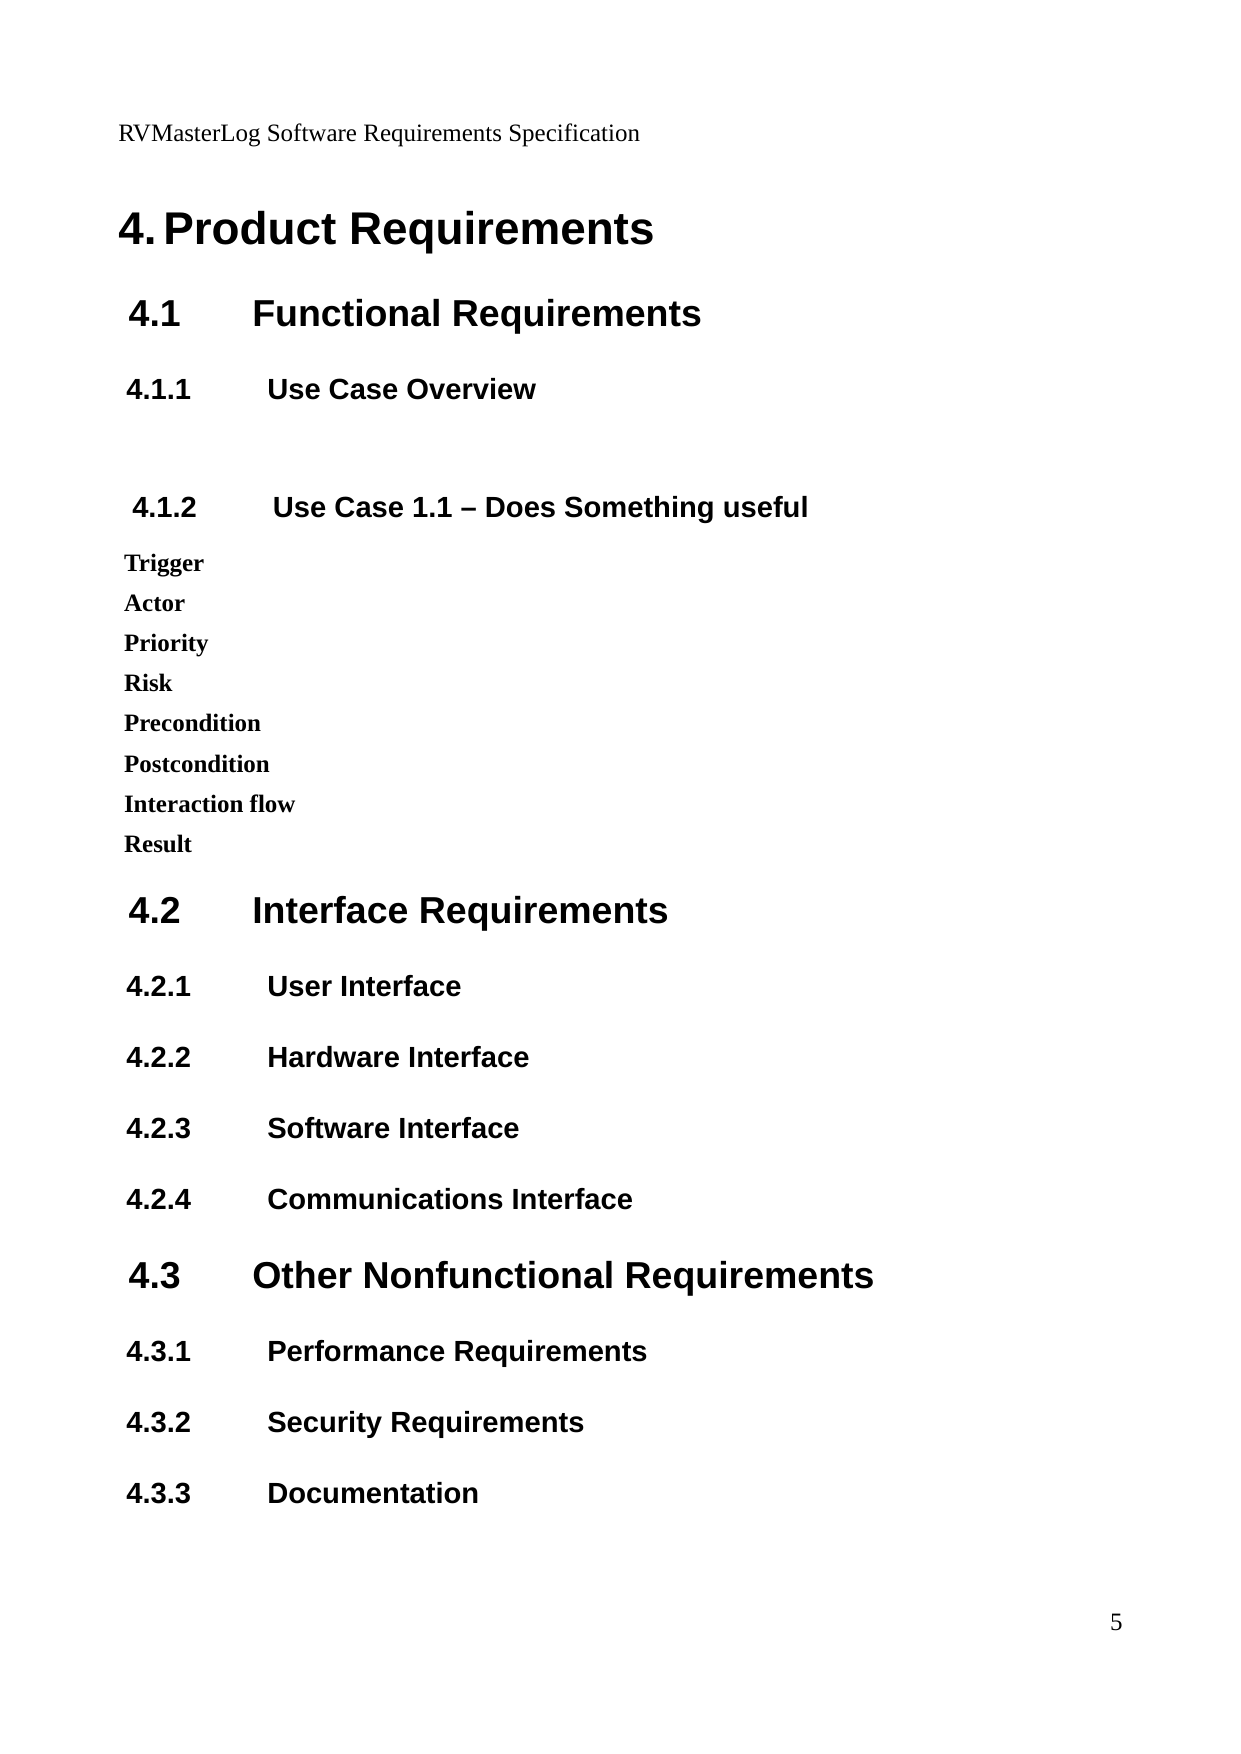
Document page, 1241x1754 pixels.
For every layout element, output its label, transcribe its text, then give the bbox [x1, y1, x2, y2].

subtitle Software Interface [118, 1111, 1122, 1145]
subtitle Other Nonfunctional Requirements [118, 1253, 1122, 1297]
table_cell [311, 542, 1122, 582]
table_cell [311, 703, 1122, 743]
subtitle Documentation [118, 1476, 1122, 1510]
table_cell Interaction flow [118, 783, 311, 823]
table_cell Precondition [118, 703, 311, 743]
table_cell [311, 783, 1122, 823]
subtitle User Interface [118, 969, 1122, 1003]
subtitle Use Case Overview [118, 372, 1122, 406]
table_cell Priority [118, 623, 311, 663]
subtitle Performance Requirements [118, 1334, 1122, 1368]
table_cell [311, 824, 1122, 864]
table_cell Trigger [118, 542, 311, 582]
table_cell Actor [118, 582, 311, 622]
subtitle Product Requirements [118, 201, 1122, 254]
subtitle Interface Requirements [118, 889, 1122, 932]
table_cell [311, 743, 1122, 783]
table_cell [311, 623, 1122, 663]
table_header Use Case 1.1 – Does Something useful [118, 460, 1122, 542]
table_cell [311, 663, 1122, 703]
subtitle Hardware Interface [118, 1040, 1122, 1074]
subtitle Security Requirements [118, 1405, 1122, 1439]
table_cell Postcondition [118, 743, 311, 783]
subtitle Functional Requirements [118, 292, 1122, 335]
table_cell [311, 582, 1122, 622]
subtitle Communications Interface [118, 1182, 1122, 1216]
table_cell Result [118, 824, 311, 864]
table_cell Risk [118, 663, 311, 703]
